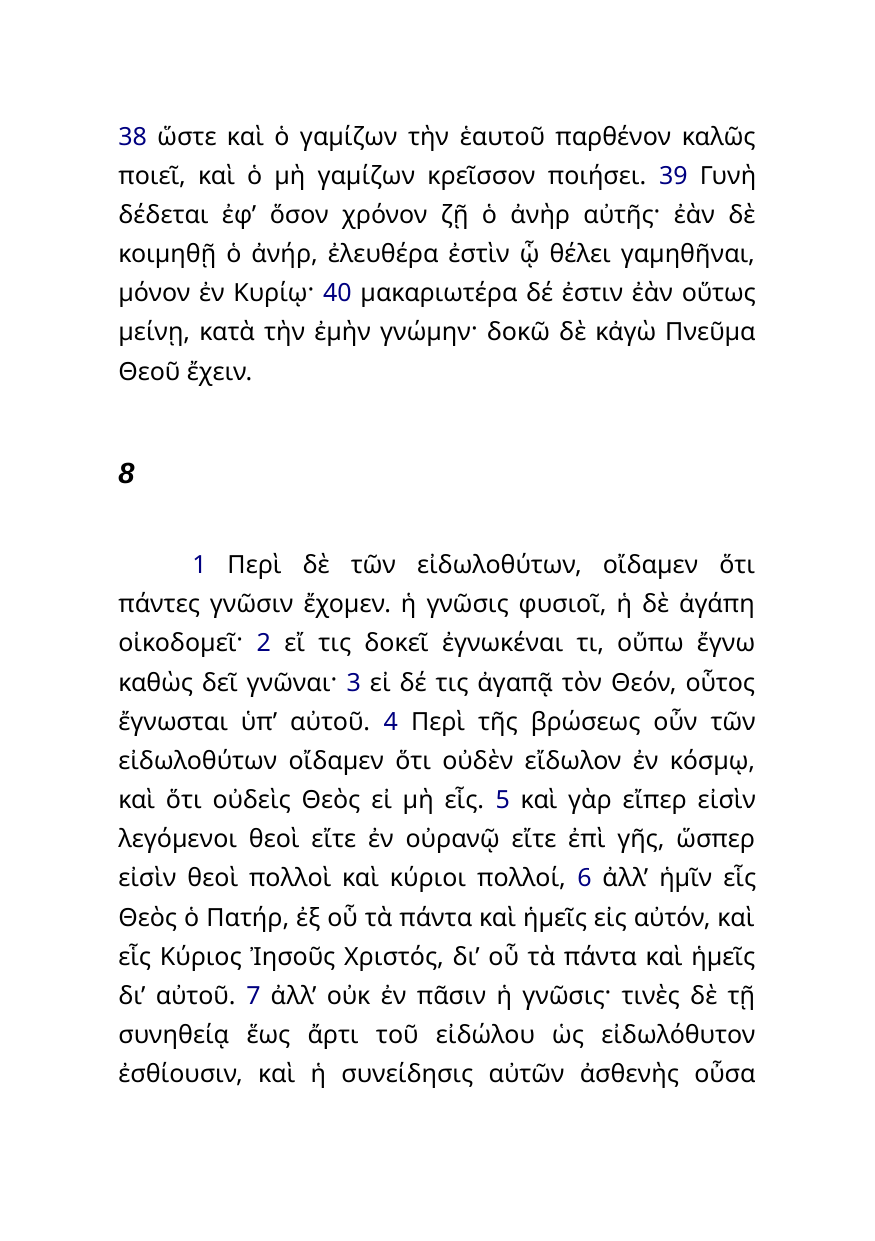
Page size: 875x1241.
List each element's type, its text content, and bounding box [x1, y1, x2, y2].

subtitle 8 [118, 456, 756, 490]
text 38 ὥστε καὶ ὁ γαμίζων τὴν ἑαυτοῦ παρθένον καλῶς ποιεῖ, καὶ ὁ μὴ γαμίζων κρεῖσσον ποιήσει. 39 Γυνὴ δέδεται ἐφ’ ὅσον χρόνον ζῇ ὁ ἀνὴρ αὐτῆς· ἐὰν δὲ κοιμηθῇ ὁ ἀνήρ, ἐλευθέρα ἐστὶν ᾧ θέλει γαμηθῆναι, μόνον ἐν Κυρίῳ· 40 μακαριωτέρα δέ ἐστιν ἐὰν οὕτως μείνῃ, κατὰ τὴν ἐμὴν γνώμην· δοκῶ δὲ κἀγὼ Πνεῦμα Θεοῦ ἔχειν. [118, 118, 756, 387]
text 1 Περὶ δὲ τῶν εἰδωλοθύτων, οἴδαμεν ὅτι πάντες γνῶσιν ἔχομεν. ἡ γνῶσις φυσιοῖ, ἡ δὲ ἀγάπη οἰκοδομεῖ· 2 εἴ τις δοκεῖ ἐγνωκέναι τι, οὔπω ἔγνω καθὼς δεῖ γνῶναι· 3 εἰ δέ τις ἀγαπᾷ τὸν Θεόν, οὗτος ἔγνωσται ὑπ’ αὐτοῦ. 4 Περὶ τῆς βρώσεως οὖν τῶν εἰδωλοθύτων οἴδαμεν ὅτι οὐδὲν εἴδωλον ἐν κόσμῳ, καὶ ὅτι οὐδεὶς Θεὸς εἰ μὴ εἷς. 5 καὶ γὰρ εἴπερ εἰσὶν λεγόμενοι θεοὶ εἴτε ἐν οὐρανῷ εἴτε ἐπὶ γῆς, ὥσπερ εἰσὶν θεοὶ πολλοὶ καὶ κύριοι πολλοί, 6 ἀλλ’ ἡμῖν εἷς Θεὸς ὁ Πατήρ, ἐξ οὗ τὰ πάντα καὶ ἡμεῖς εἰς αὐτόν, καὶ εἷς Κύριος Ἰησοῦς Χριστός, δι’ οὗ τὰ πάντα καὶ ἡμεῖς δι’ αὐτοῦ. 7 ἀλλ’ οὐκ ἐν πᾶσιν ἡ γνῶσις· τινὲς δὲ τῇ συνηθείᾳ ἕως ἄρτι τοῦ εἰδώλου ὡς εἰδωλόθυτον ἐσθίουσιν, καὶ ἡ συνείδησις αὐτῶν ἀσθενὴς οὖσα [118, 547, 756, 1090]
